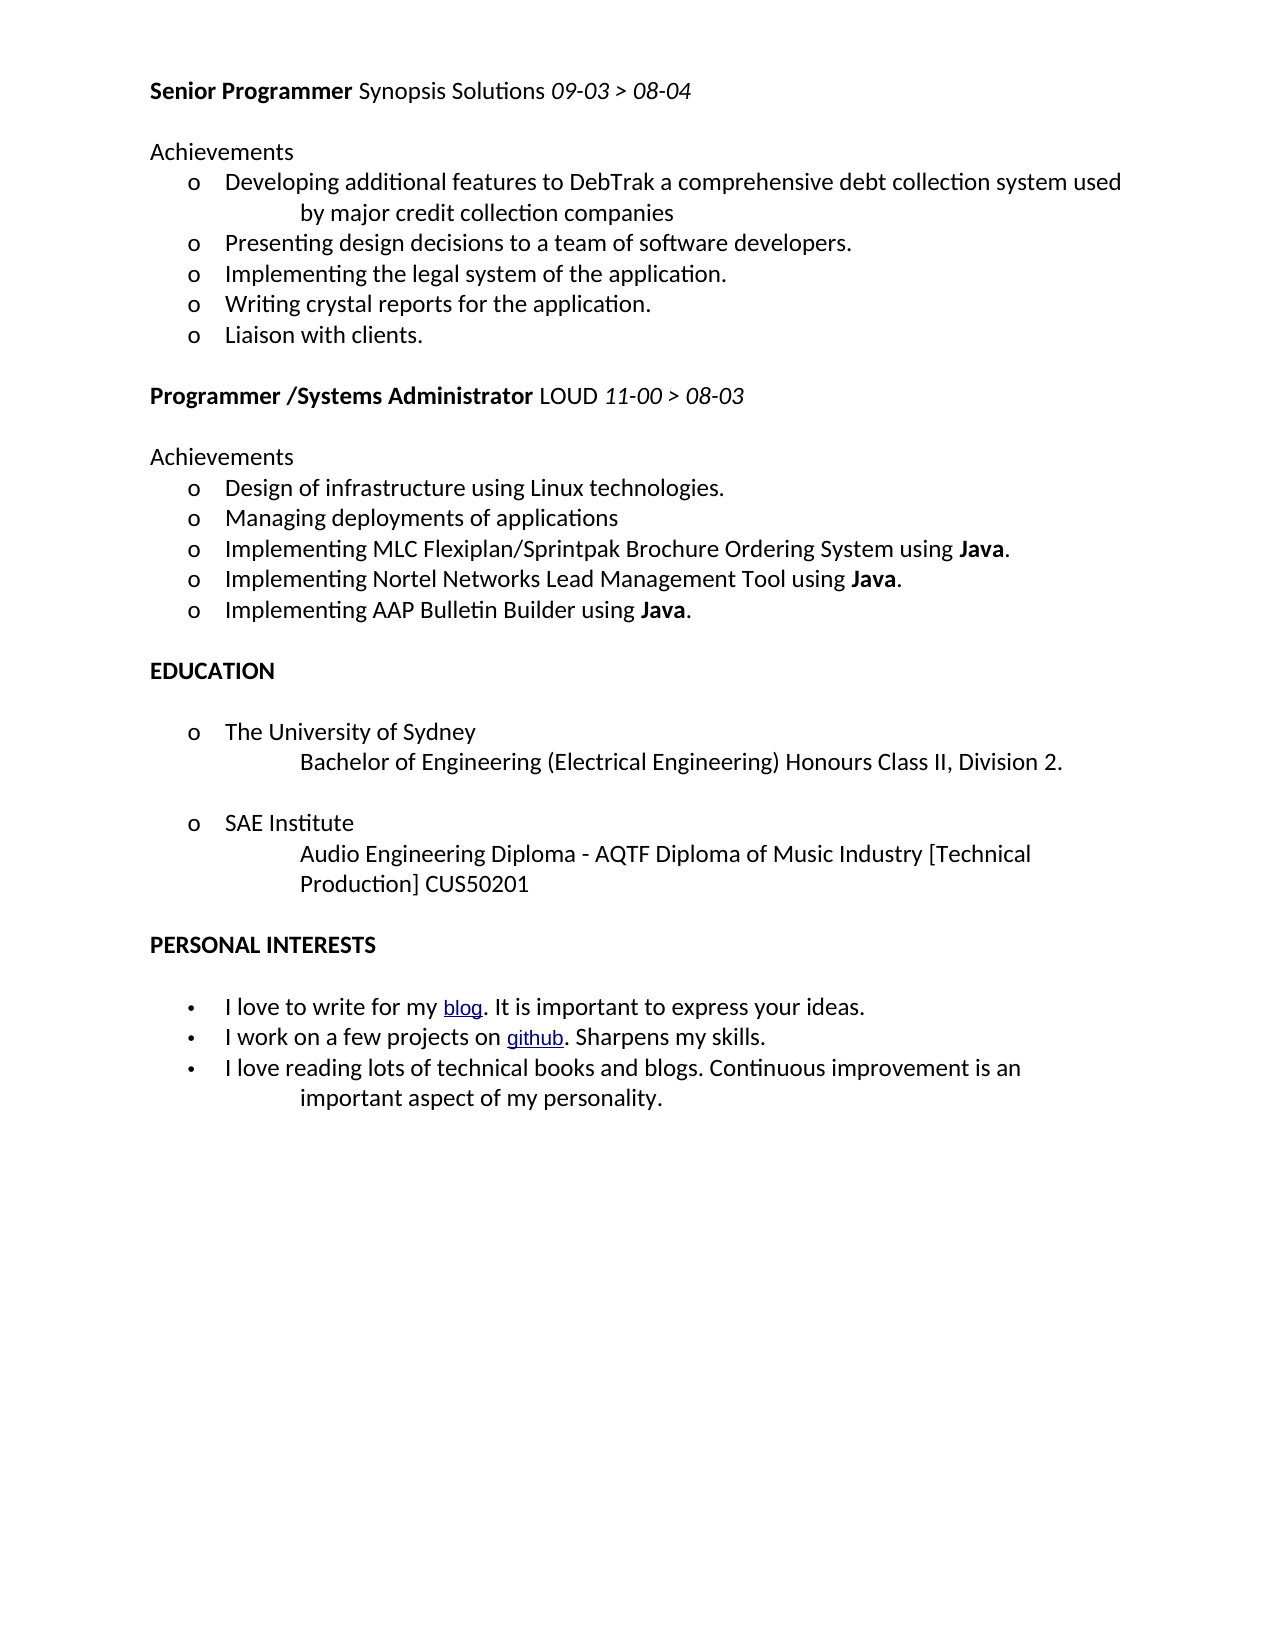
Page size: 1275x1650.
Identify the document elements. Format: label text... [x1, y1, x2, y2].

list Developing additional features to DebTrak a comprehensive debt collection system used by major credit collection companies [187, 167, 1125, 228]
text Senior Programmer Synopsis Solutions 09-03 > 08-04 [150, 75, 1125, 106]
list Implementing MLC Flexiplan/Sprintpak Brochure Ordering System using Java. [187, 533, 1125, 563]
text Programmer /Systems Administrator LOUD 11-00 > 08-03 [150, 380, 1125, 411]
list Writing crystal reports for the application. [187, 289, 1125, 319]
list Implementing the legal system of the application. [187, 258, 1125, 289]
text EDUCATION [150, 655, 1125, 685]
list Implementing AAP Bulletin Builder using Java. [187, 594, 1125, 624]
list The University of Sydney Bachelor of Engineering (Electrical Engineering) Honours Class II, Division 2. [187, 716, 1125, 777]
list I work on a few projects on github. Sharpens my skills. [187, 1021, 1125, 1052]
list Liaison with clients. [187, 319, 1125, 350]
text PERSONAL INTERESTS [150, 929, 1125, 960]
text Achievements [150, 136, 1125, 167]
list Design of infrastructure using Linux technologies. [187, 472, 1125, 502]
list Implementing Nortel Networks Lead Management Tool using Java. [187, 563, 1125, 594]
list SAE Institute Audio Engineering Diploma - AQTF Diploma of Music Industry [Technical Production] CUS50201 [187, 807, 1125, 899]
text Achievements [150, 441, 1125, 472]
list I love reading lots of technical books and blogs. Continuous improvement is an important aspect of my personality. [187, 1052, 1125, 1113]
list Managing deployments of applications [187, 502, 1125, 533]
list Presenting design decisions to a team of software developers. [187, 228, 1125, 258]
list I love to write for my blog. It is important to express your ideas. [187, 991, 1125, 1021]
